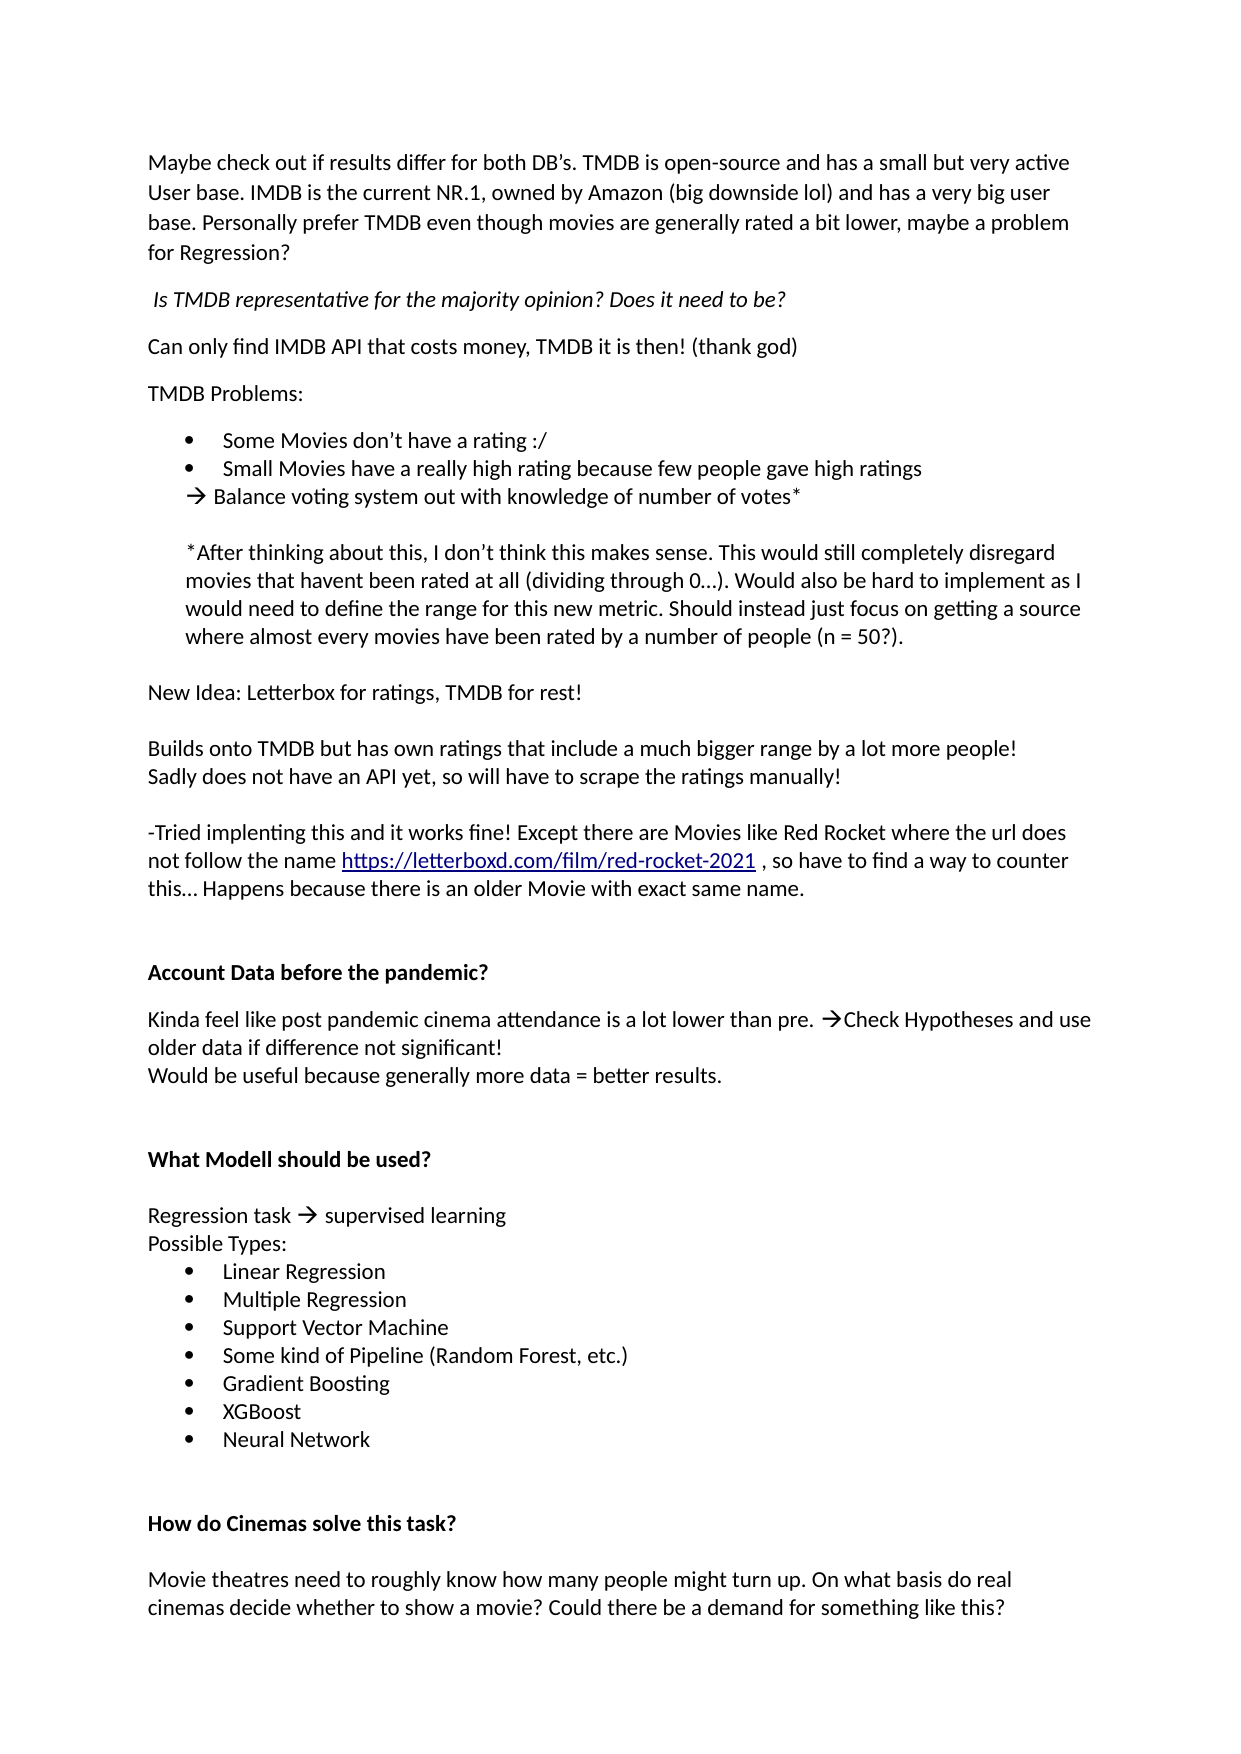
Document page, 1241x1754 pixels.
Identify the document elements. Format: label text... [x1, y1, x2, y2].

list Multiple Regression [185, 1285, 1093, 1313]
list Support Vector Machine [185, 1313, 1093, 1341]
text *After thinking about this, I don’t think this makes sense. This would still completely disregard movies that havent been rated at all (dividing through 0…). Would also be hard to implement as I would need to define the range for this new metric. Should instead just focus on getting a source where almost every movies have been rated by a number of people (n = 50?). [185, 538, 1093, 650]
list Small Movies have a really high rating because few people gave high ratings [185, 454, 1093, 482]
text What Modell should be used? [148, 1145, 1093, 1173]
list Gradient Boosting [185, 1369, 1093, 1397]
text Regression task  supervised learning [148, 1201, 1093, 1229]
text Maybe check out if results differ for both DB’s. TMDB is open-source and has a small but very active User base. IMDB is the current NR.1, owned by Amazon (big downside lol) and has a very big user base. Personally prefer TMDB even though movies are generally rated a bit lower, maybe a problem for Regression? [148, 148, 1093, 266]
text Movie theatres need to roughly know how many people might turn up. On what basis do real cinemas decide whether to show a movie? Could there be a demand for something like this? [148, 1565, 1093, 1621]
text  Balance voting system out with knowledge of number of votes* [185, 482, 1093, 510]
text Kinda feel like post pandemic cinema attendance is a lot lower than pre. Check Hypotheses and use older data if difference not significant! [148, 1005, 1093, 1061]
text -Tried implenting this and it works fine! Except there are Movies like Red Rocket where the url does not follow the name https://letterboxd.com/film/red-rocket-2021 , so have to find a way to counter this… Happens because there is an older Movie with exact same name. [148, 818, 1093, 902]
text How do Cinemas solve this task? [148, 1509, 1093, 1537]
list Linear Regression [185, 1257, 1093, 1285]
list Some kind of Pipeline (Random Forest, etc.) [185, 1341, 1093, 1369]
list XGBoost [185, 1397, 1093, 1425]
text Sadly does not have an API yet, so will have to scrape the ratings manually! [148, 762, 1093, 790]
text Possible Types: [148, 1229, 1093, 1257]
text Builds onto TMDB but has own ratings that include a much bigger range by a lot more people! [148, 734, 1093, 762]
text Account Data before the pandemic? [148, 958, 1093, 986]
text New Idea: Letterbox for ratings, TMDB for rest! [148, 678, 1093, 706]
list Some Movies don’t have a rating :/ [185, 426, 1093, 454]
text Would be useful because generally more data = better results. [148, 1061, 1093, 1089]
text TMDB Problems: [148, 379, 1093, 407]
text Is TMDB representative for the majority opinion? Does it need to be? [148, 285, 1093, 313]
text Can only find IMDB API that costs money, TMDB it is then! (thank god) [148, 332, 1093, 360]
list Neural Network [185, 1425, 1093, 1453]
